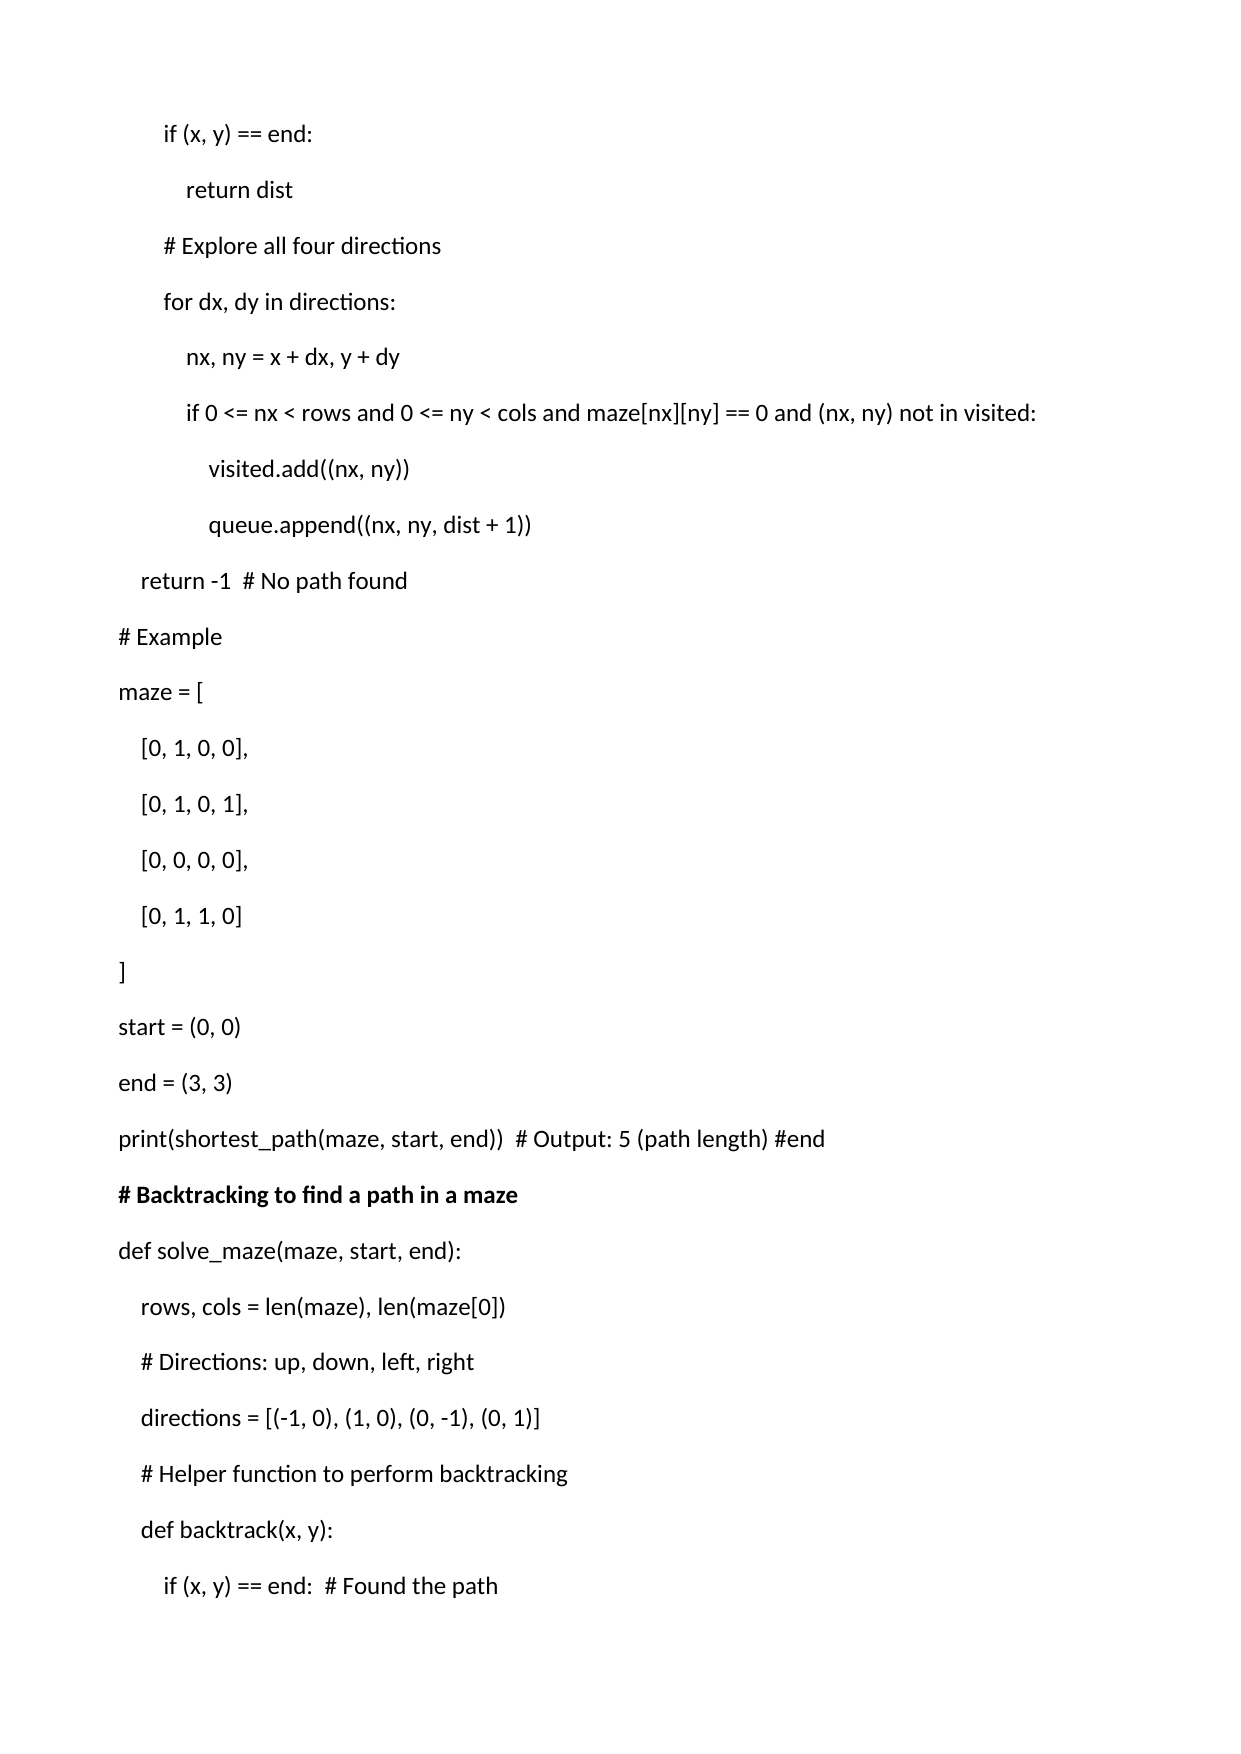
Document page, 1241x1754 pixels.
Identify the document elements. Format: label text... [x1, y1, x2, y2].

text # Explore all four directions [118, 230, 1122, 260]
text if 0 <= nx < rows and 0 <= ny < cols and maze[nx][ny] == 0 and (nx, ny) not in visited: [118, 397, 1122, 428]
text start = (0, 0) [118, 1011, 1122, 1042]
text def solve_maze(maze, start, end): [118, 1235, 1122, 1265]
text maze = [ [118, 676, 1122, 707]
text visited.add((nx, ny)) [118, 453, 1122, 484]
text nx, ny = x + dx, y + dy [118, 341, 1122, 372]
text if (x, y) == end: [118, 118, 1122, 149]
text print(shortest_path(maze, start, end)) # Output: 5 (path length) #end [118, 1123, 1122, 1154]
text rows, cols = len(maze), len(maze[0]) [118, 1291, 1122, 1321]
text [0, 1, 1, 0] [118, 900, 1122, 930]
text # Example [118, 621, 1122, 651]
text end = (3, 3) [118, 1067, 1122, 1098]
text return dist [118, 174, 1122, 204]
text [0, 1, 0, 0], [118, 732, 1122, 763]
text ] [118, 956, 1122, 986]
text queue.append((nx, ny, dist + 1)) [118, 509, 1122, 539]
text [0, 1, 0, 1], [118, 788, 1122, 819]
text for dx, dy in directions: [118, 286, 1122, 316]
text [0, 0, 0, 0], [118, 844, 1122, 874]
text return -1 # No path found [118, 565, 1122, 595]
text def backtrack(x, y): [118, 1514, 1122, 1544]
text # Directions: up, down, left, right [118, 1346, 1122, 1377]
text if (x, y) == end: # Found the path [118, 1570, 1122, 1600]
text directions = [(-1, 0), (1, 0), (0, -1), (0, 1)] [118, 1402, 1122, 1433]
text # Backtracking to find a path in a maze [118, 1179, 1122, 1209]
text # Helper function to perform backtracking [118, 1458, 1122, 1489]
